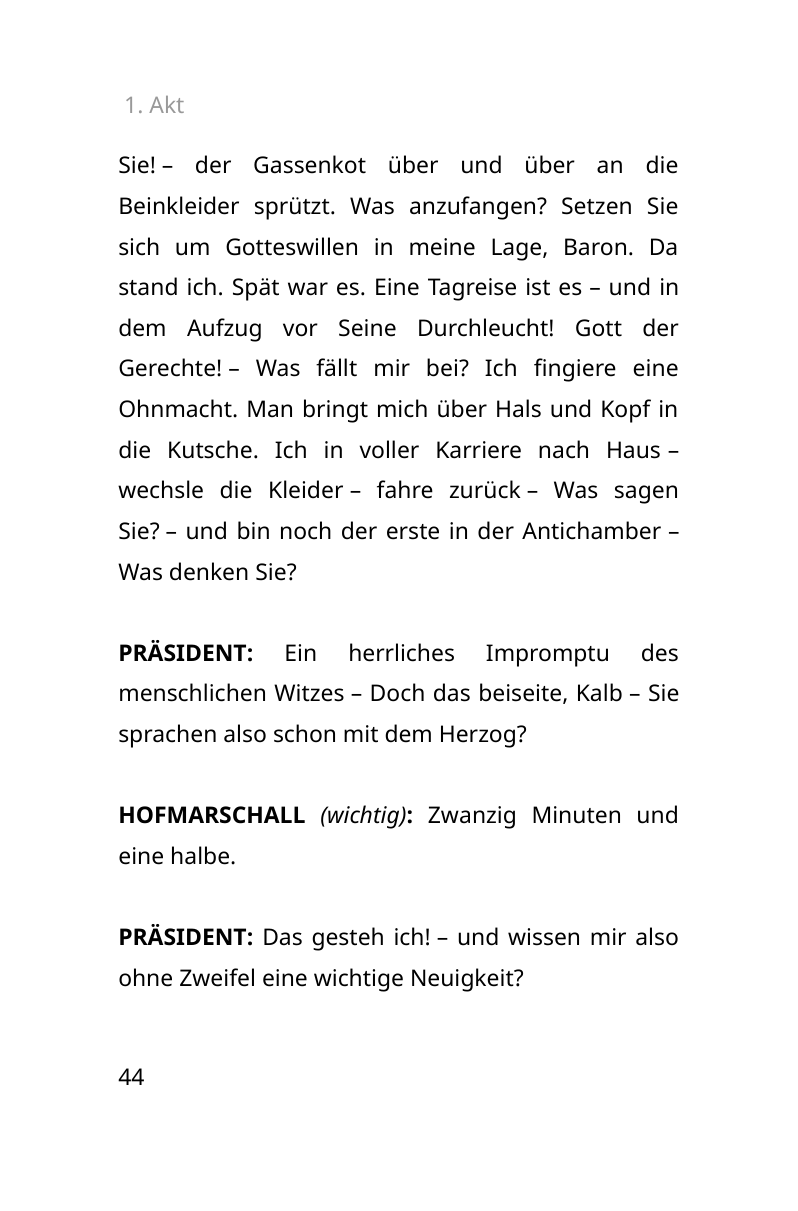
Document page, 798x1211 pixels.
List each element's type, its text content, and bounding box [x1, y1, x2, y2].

text Sie! – der Gassenkot über und über an die Beinkleider sprützt. Was anzufangen? Setzen Sie sich um Gotteswillen in meine Lage, Baron. Da stand ich. Spät war es. Eine Tagreise ist es – und in dem Aufzug vor Seine Durchleucht! Gott der Gerechte! – Was fällt mir bei? Ich fingiere eine Ohnmacht. Man bringt mich über Hals und Kopf in die Kutsche. Ich in voller Karriere nach Haus – wechsle die Kleider – fahre zurück – Was sagen Sie? – und bin noch der erste in der Antichamber – Was denken Sie? [118, 149, 679, 587]
text PRÄSIDENT: Ein herrliches Impromptu des menschlichen Witzes – Doch das beiseite, Kalb – Sie sprachen also schon mit dem Herzog? [118, 608, 679, 749]
text HOFMARSCHALL (wichtig): Zwanzig Minuten und eine halbe. [118, 770, 679, 871]
text PRÄSIDENT: Das gesteh ich! – und wissen mir also ohne Zweifel eine wichtige Neuigkeit? [118, 892, 679, 993]
